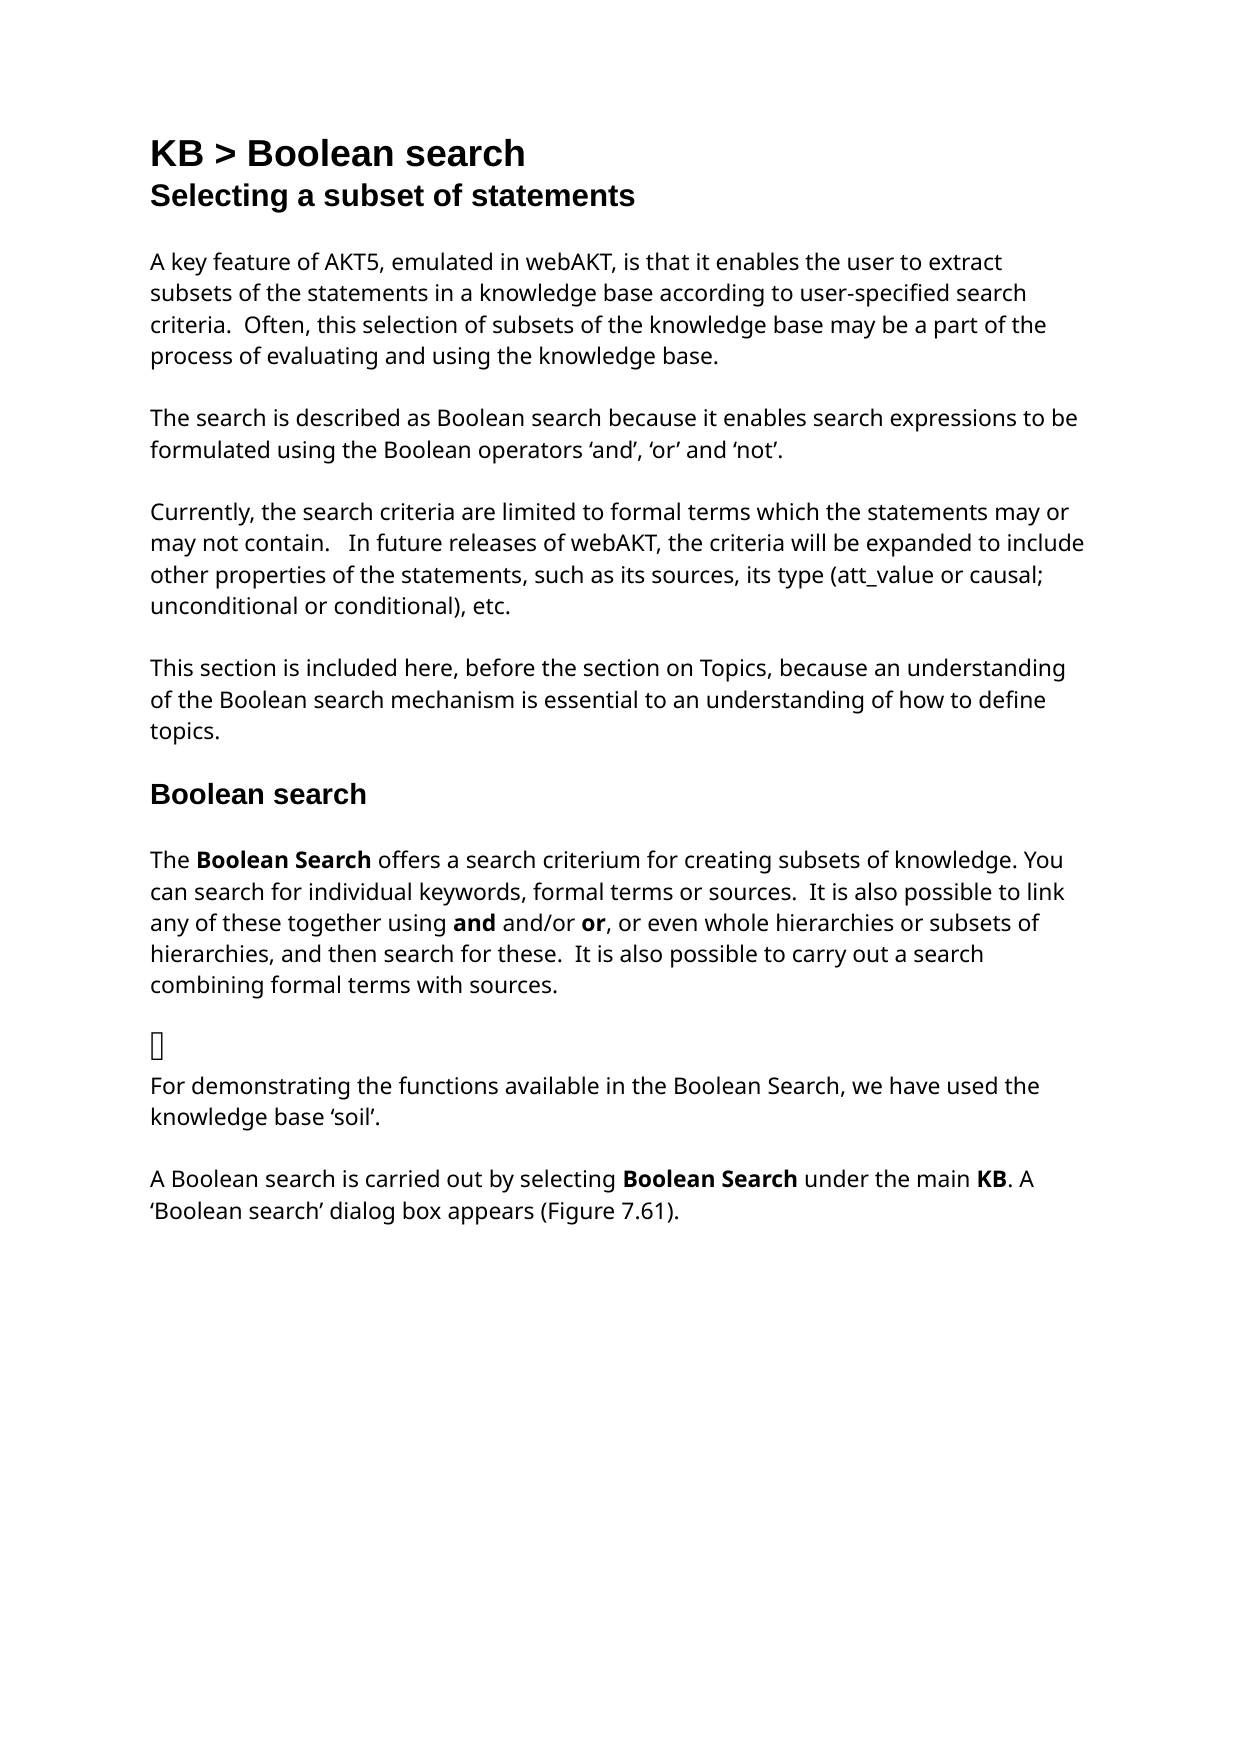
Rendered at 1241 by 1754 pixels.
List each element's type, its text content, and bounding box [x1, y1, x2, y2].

text This section is included here, before the section on Topics, because an understanding of the Boolean search mechanism is essential to an understanding of how to define topics. [150, 652, 1090, 746]
text The search is described as Boolean search because it enables search expressions to be formulated using the Boolean operators ‘and’, ‘or’ and ‘not’. [150, 402, 1090, 465]
text A Boolean search is carried out by selecting Boolean Search under the main KB. A ‘Boolean search’ dialog box appears (Figure 7.61). [150, 1163, 1090, 1226]
subtitle Selecting a subset of statements [150, 177, 1090, 213]
text The Boolean Search offers a search criterium for creating subsets of knowledge. You can search for individual keywords, formal terms or sources. It is also possible to link any of these together using and and/or or, or even whole hierarchies or subsets of hierarchies, and then search for these. It is also possible to carry out a search combining formal terms with sources. [150, 844, 1090, 1000]
text A key feature of AKT5, emulated in webAKT, is that it enables the user to extract subsets of the statements in a knowledge base according to user-specified search criteria. Often, this selection of subsets of the knowledge base may be a part of the process of evaluating and using the knowledge base. [150, 246, 1090, 371]
text For demonstrating the functions available in the Boolean Search, we have used the knowledge base ‘soil’. [150, 1069, 1090, 1132]
text 2 [150, 1032, 1090, 1069]
text Currently, the search criteria are limited to formal terms which the statements may or may not contain. In future releases of webAKT, the criteria will be expanded to include other properties of the statements, such as its sources, its type (att_value or causal; unconditional or conditional), etc. [150, 496, 1090, 621]
subtitle Boolean search [150, 777, 1090, 811]
subtitle KB > Boolean search [150, 131, 1090, 174]
